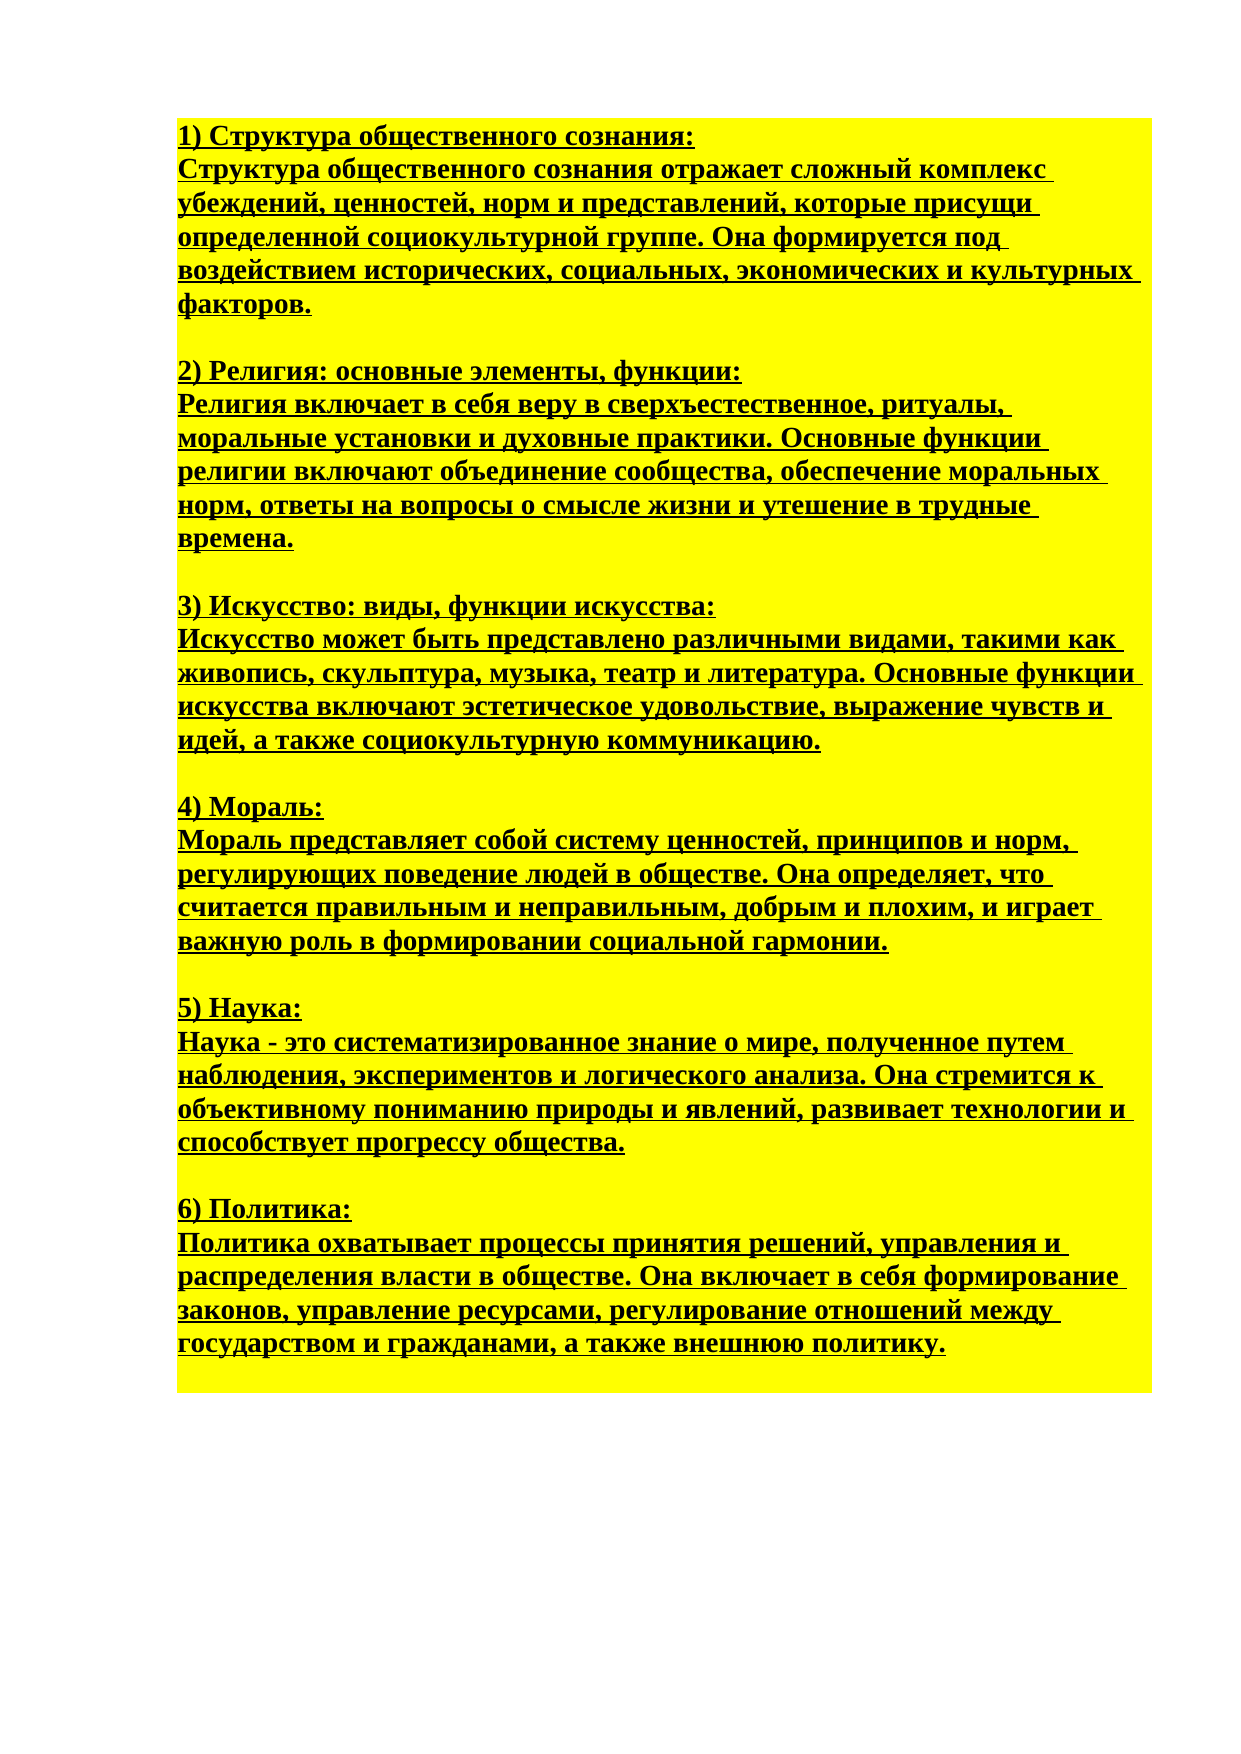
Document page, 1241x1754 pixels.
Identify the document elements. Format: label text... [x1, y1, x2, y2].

text Наука - это систематизированное знание о мире, полученное путем наблюдения, экспериментов и логического анализа. Она стремится к объективному пониманию природы и явлений, развивает технологии и способствует прогрессу общества. [177, 1024, 1152, 1158]
text 1) Структура общественного сознания: [177, 118, 1152, 152]
text Искусство может быть представлено различными видами, такими как живопись, скульптура, музыка, театр и литература. Основные функции искусства включают эстетическое удовольствие, выражение чувств и идей, а также социокультурную коммуникацию. [177, 621, 1152, 755]
text Политика охватывает процессы принятия решений, управления и распределения власти в обществе. Она включает в себя формирование законов, управление ресурсами, регулирование отношений между государством и гражданами, а также внешнюю политику. [177, 1225, 1152, 1359]
text 2) Религия: основные элементы, функции: [177, 353, 1152, 386]
text 6) Политика: [177, 1191, 1152, 1225]
text Религия включает в себя веру в сверхъестественное, ритуалы, моральные установки и духовные практики. Основные функции религии включают объединение сообщества, обеспечение моральных норм, ответы на вопросы о смысле жизни и утешение в трудные времена. [177, 386, 1152, 554]
text 4) Мораль: [177, 789, 1152, 822]
text Мораль представляет собой систему ценностей, принципов и норм, регулирующих поведение людей в обществе. Она определяет, что считается правильным и неправильным, добрым и плохим, и играет важную роль в формировании социальной гармонии. [177, 822, 1152, 957]
text 5) Наука: [177, 990, 1152, 1024]
text 3) Искусство: виды, функции искусства: [177, 588, 1152, 621]
text Структура общественного сознания отражает сложный комплекс убеждений, ценностей, норм и представлений, которые присущи определенной социокультурной группе. Она формируется под воздействием исторических, социальных, экономических и культурных факторов. [177, 152, 1152, 319]
